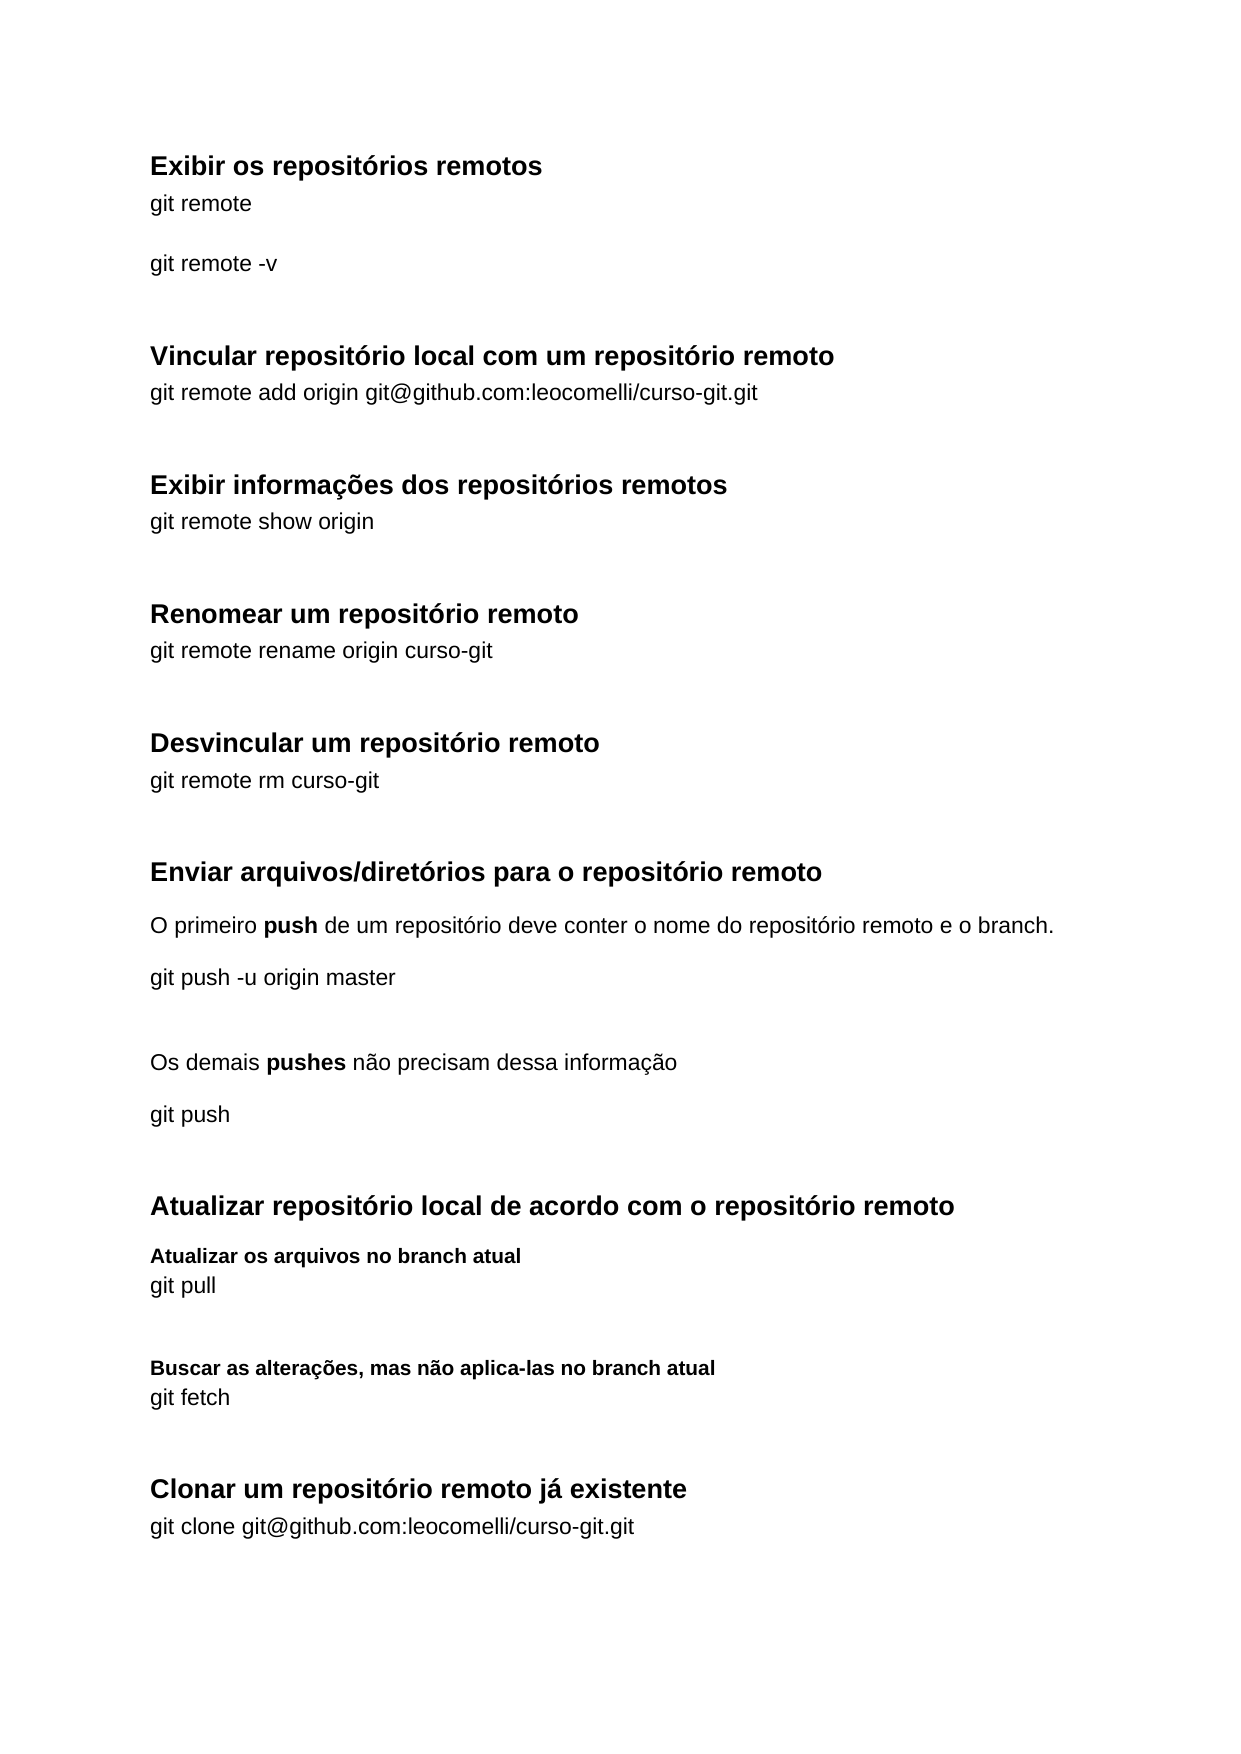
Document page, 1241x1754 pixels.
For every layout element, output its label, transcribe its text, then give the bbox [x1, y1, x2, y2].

subtitle Atualizar os arquivos no branch atual [150, 1244, 1090, 1268]
subtitle Renomear um repositório remoto [150, 598, 1090, 629]
subtitle Exibir informações dos repositórios remotos [150, 469, 1090, 500]
text git remote rename origin curso-git [150, 637, 1090, 664]
text git clone git@github.com:leocomelli/curso-git.git [150, 1513, 1090, 1539]
text git fetch [150, 1384, 1090, 1410]
text git push -u origin master [150, 964, 1090, 990]
subtitle Desvincular um repositório remoto [150, 727, 1090, 758]
subtitle Enviar arquivos/diretórios para o repositório remoto [150, 856, 1090, 887]
subtitle Vincular repositório local com um repositório remoto [150, 339, 1090, 371]
subtitle Clonar um repositório remoto já existente [150, 1473, 1090, 1505]
text git remote [150, 189, 1090, 216]
text git remote rm curso-git [150, 767, 1090, 793]
text git remote show origin [150, 508, 1090, 535]
text git remote -v [150, 250, 1090, 276]
subtitle Atualizar repositório local de acordo com o repositório remoto [150, 1190, 1090, 1221]
text git remote add origin git@github.com:leocomelli/curso-git.git [150, 379, 1090, 406]
text O primeiro push de um repositório deve conter o nome do repositório remoto e o branch. [150, 912, 1090, 939]
text Os demais pushes não precisam dessa informação [150, 1049, 1090, 1076]
subtitle Buscar as alterações, mas não aplica-las no branch atual [150, 1356, 1090, 1380]
subtitle Exibir os repositórios remotos [150, 150, 1090, 181]
text git pull [150, 1272, 1090, 1299]
text git push [150, 1101, 1090, 1127]
